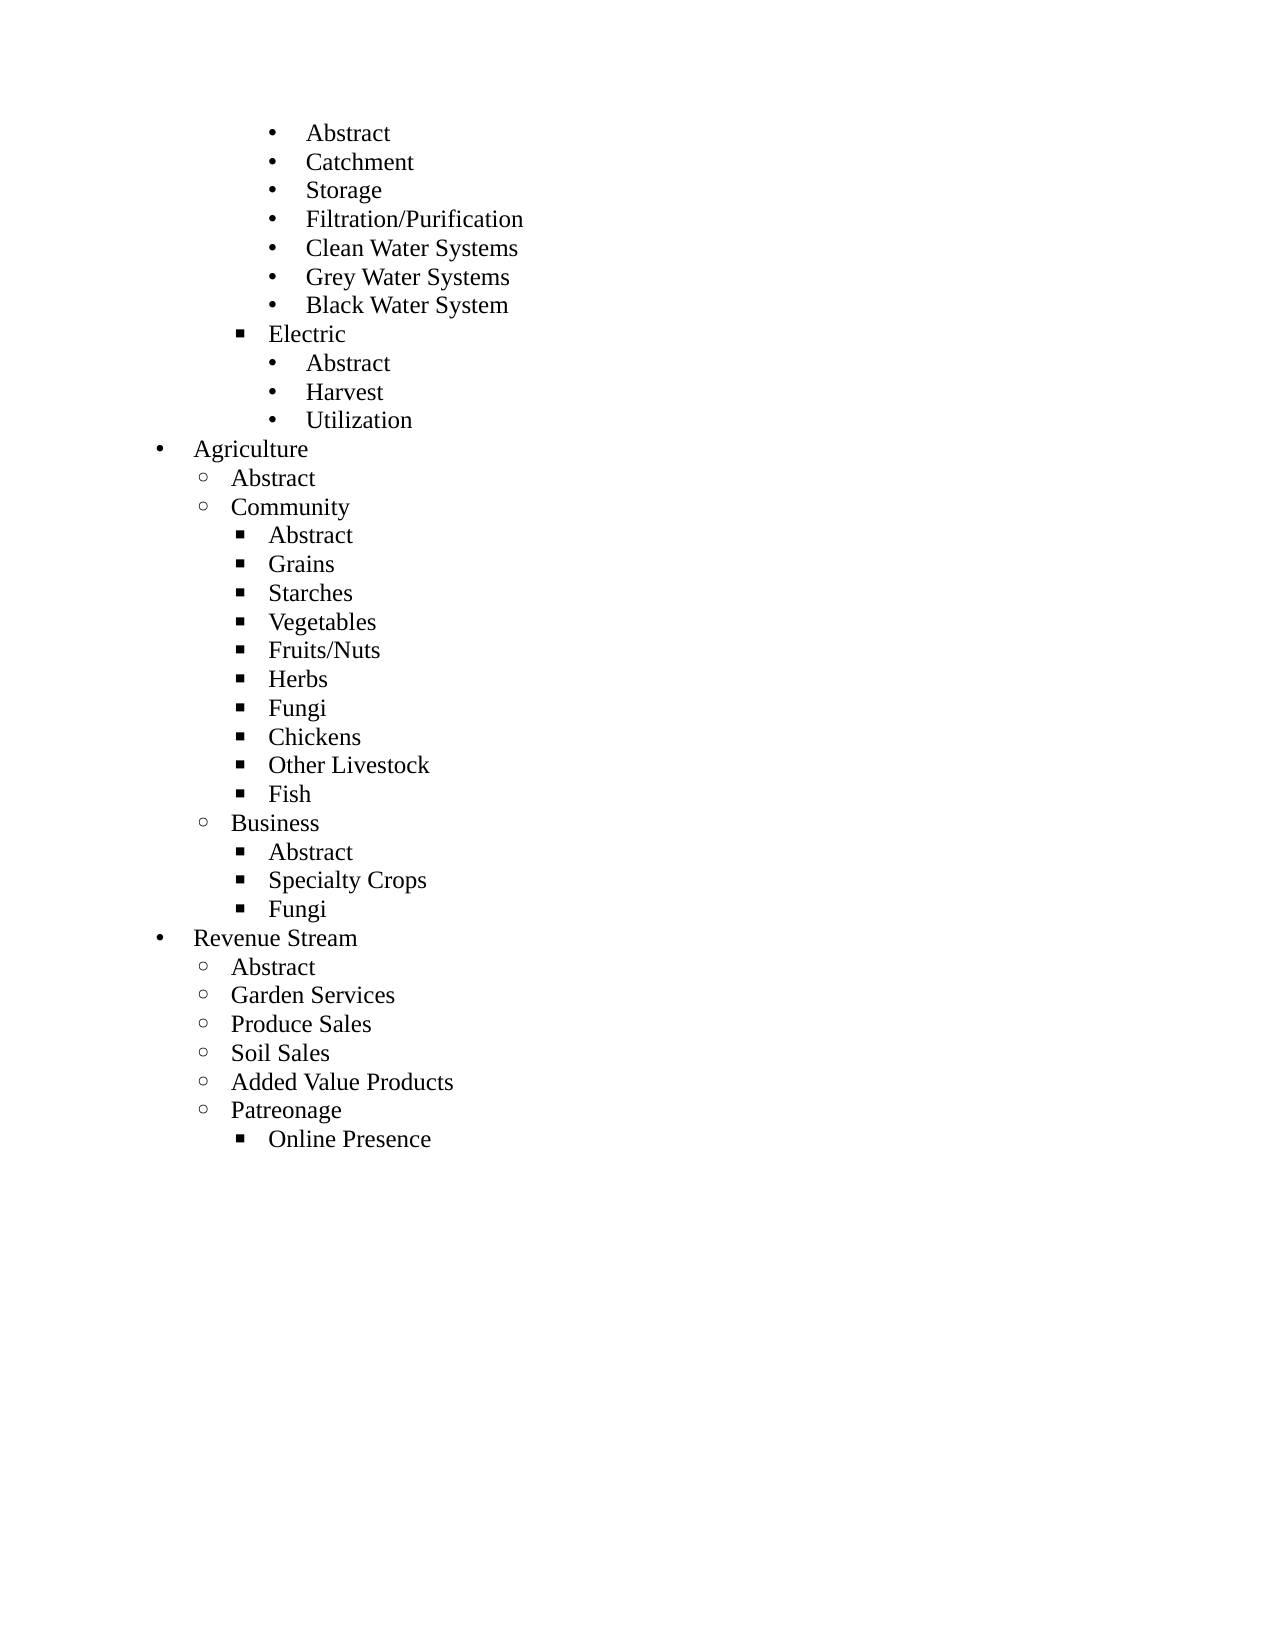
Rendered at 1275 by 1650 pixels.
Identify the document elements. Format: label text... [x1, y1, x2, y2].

list Harvest [268, 377, 1157, 406]
list Revenue Stream [156, 923, 1157, 952]
list Chickens [231, 722, 1157, 751]
list Herbs [231, 664, 1157, 693]
list Storage [268, 176, 1157, 204]
list Fungi [231, 894, 1157, 923]
list Clean Water Systems [268, 233, 1157, 262]
list Vegetables [231, 607, 1157, 636]
list Agriculture [156, 434, 1157, 463]
list Other Livestock [231, 751, 1157, 779]
list Utilization [268, 406, 1157, 434]
list Grey Water Systems [268, 262, 1157, 291]
list Electric [231, 319, 1157, 348]
list Catchment [268, 147, 1157, 176]
list Online Presence [231, 1124, 1157, 1153]
list Patreonage [193, 1096, 1157, 1124]
list Abstract [268, 348, 1157, 377]
list Abstract [268, 118, 1157, 147]
list Fish [231, 779, 1157, 808]
list Soil Sales [193, 1038, 1157, 1067]
list Fungi [231, 693, 1157, 722]
list Abstract [193, 463, 1157, 492]
list Community [193, 492, 1157, 521]
list Starches [231, 578, 1157, 607]
list Fruits/Nuts [231, 636, 1157, 664]
list Abstract [231, 521, 1157, 549]
list Added Value Products [193, 1067, 1157, 1096]
list Produce Sales [193, 1009, 1157, 1038]
list Grains [231, 549, 1157, 578]
list Specialty Crops [231, 866, 1157, 894]
list Abstract [231, 837, 1157, 866]
list Abstract [193, 952, 1157, 981]
list Garden Services [193, 981, 1157, 1009]
list Business [193, 808, 1157, 837]
list Black Water System [268, 291, 1157, 319]
list Filtration/Purification [268, 204, 1157, 233]
